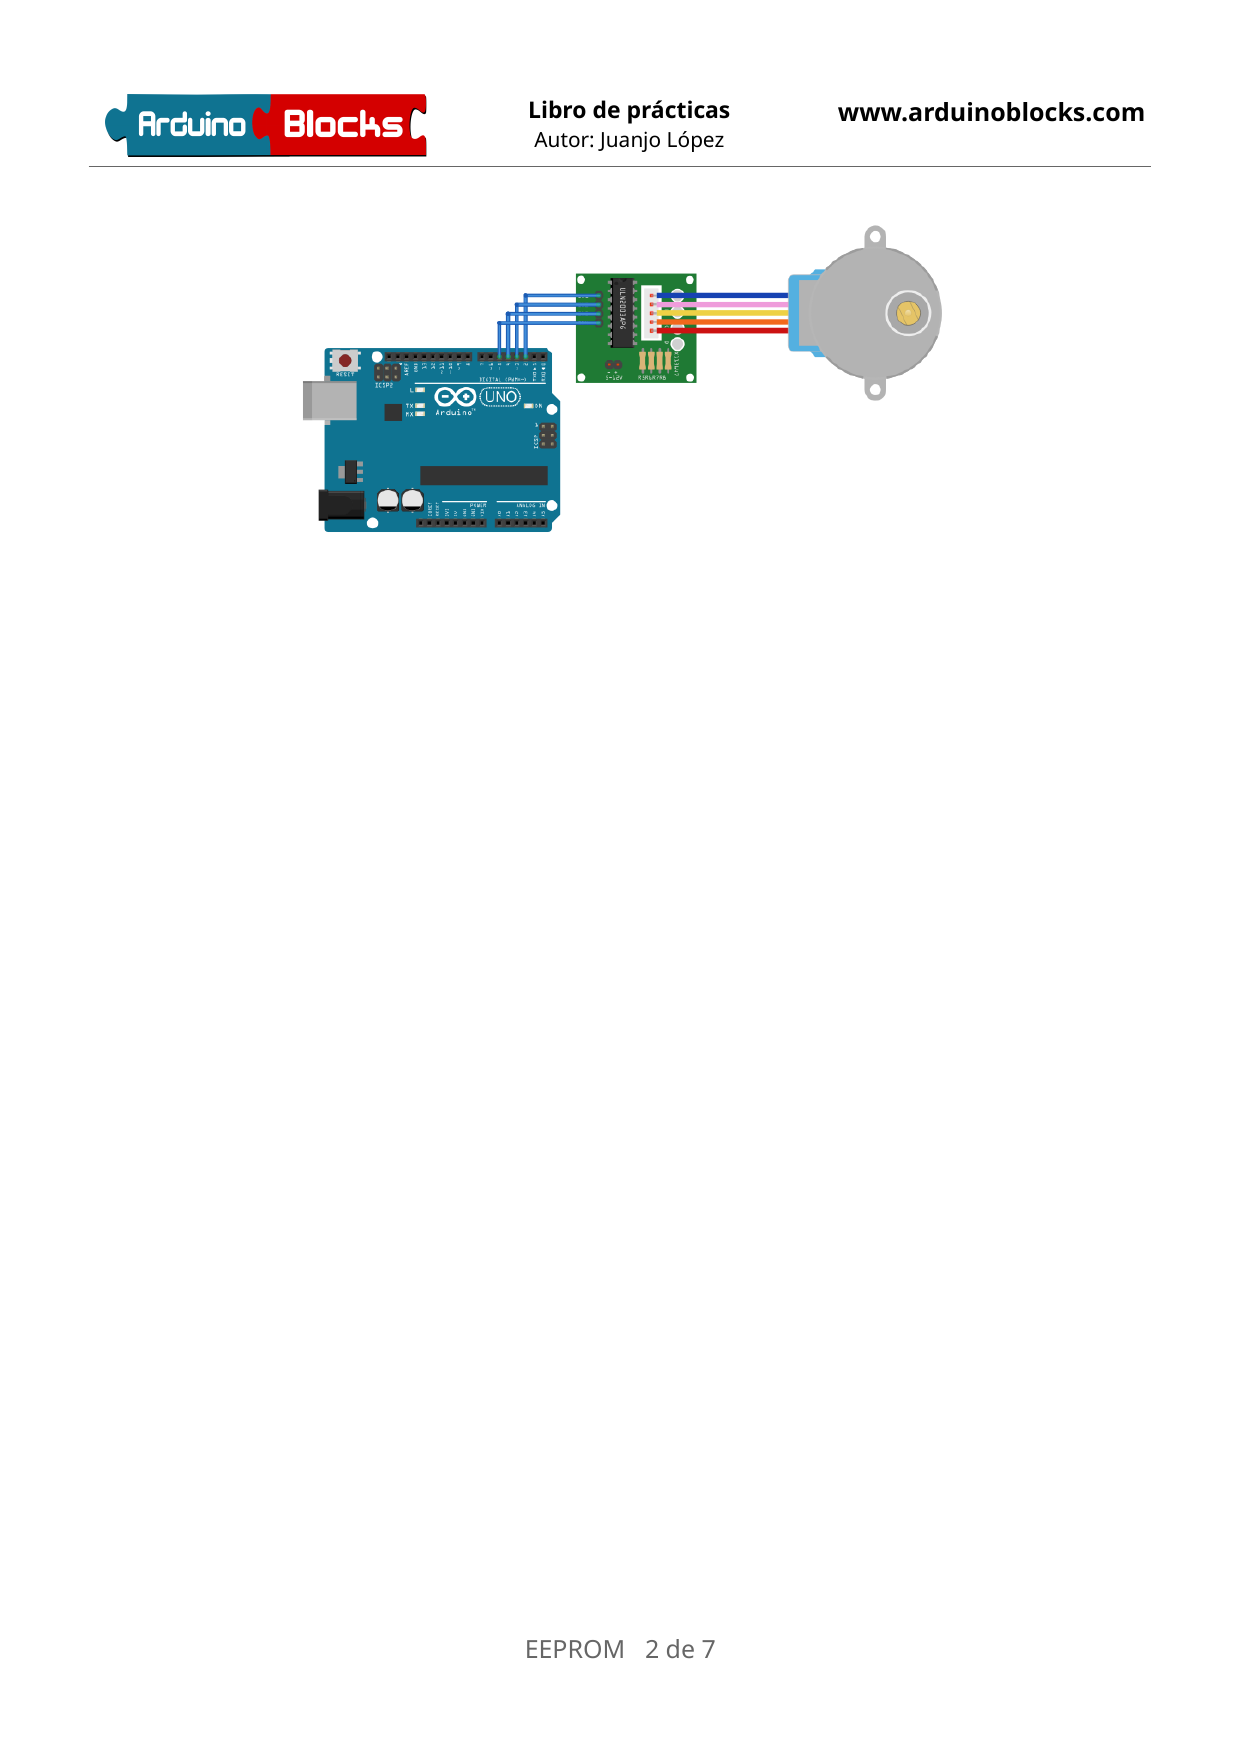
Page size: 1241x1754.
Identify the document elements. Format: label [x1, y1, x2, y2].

picture [105, 94, 427, 157]
picture [294, 224, 946, 540]
